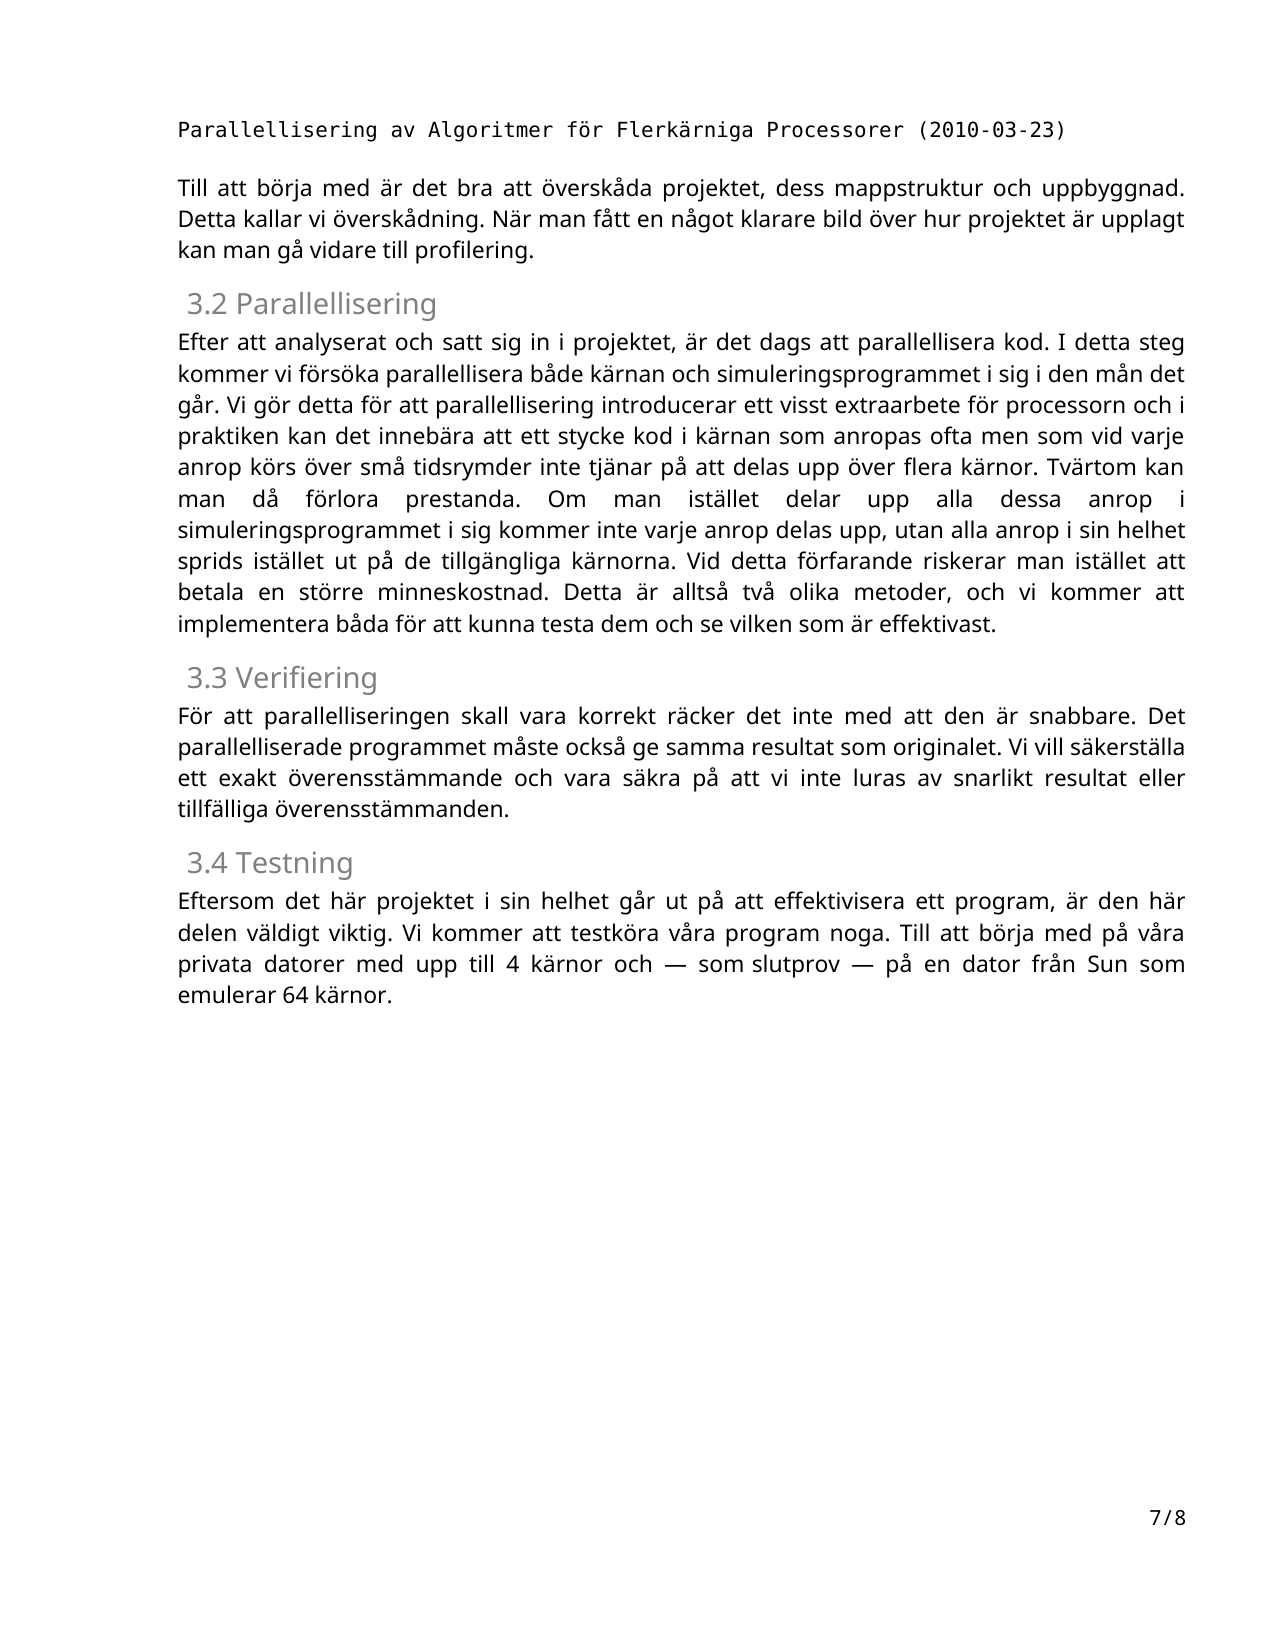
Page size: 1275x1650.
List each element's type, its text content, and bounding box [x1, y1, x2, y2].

text Till att börja med är det bra att överskåda projektet, dess mappstruktur och uppbyggnad. Detta kallar vi överskådning. När man fått en något klarare bild över hur projektet är upplagt kan man gå vidare till profilering. [540, 234, 1186, 266]
text Eftersom det här projektet i sin helhet går ut på att effektivisera ett program, är den här delen väldigt viktig. Vi kommer att testköra våra program noga. Till att börja med på våra privata datorer med upp till 4 kärnor och — som slutprov — på en dator från Sun som emulerar 64 kärnor. [393, 979, 1186, 1010]
subtitle 3.2 Parallellisering [438, 284, 1177, 323]
subtitle 3.3 Verifiering [378, 657, 1177, 697]
subtitle 3.4 Testning [354, 843, 1177, 882]
text För att parallelliseringen skall vara korrekt räcker det inte med att den är snabbare. Det parallelliserade programmet måste också ge samma resultat som originalet. Vi vill säkerställa ett exakt överensstämmande och vara säkra på att vi inte luras av snarlikt resultat eller tillfälliga överensstämmanden. [510, 793, 1186, 824]
